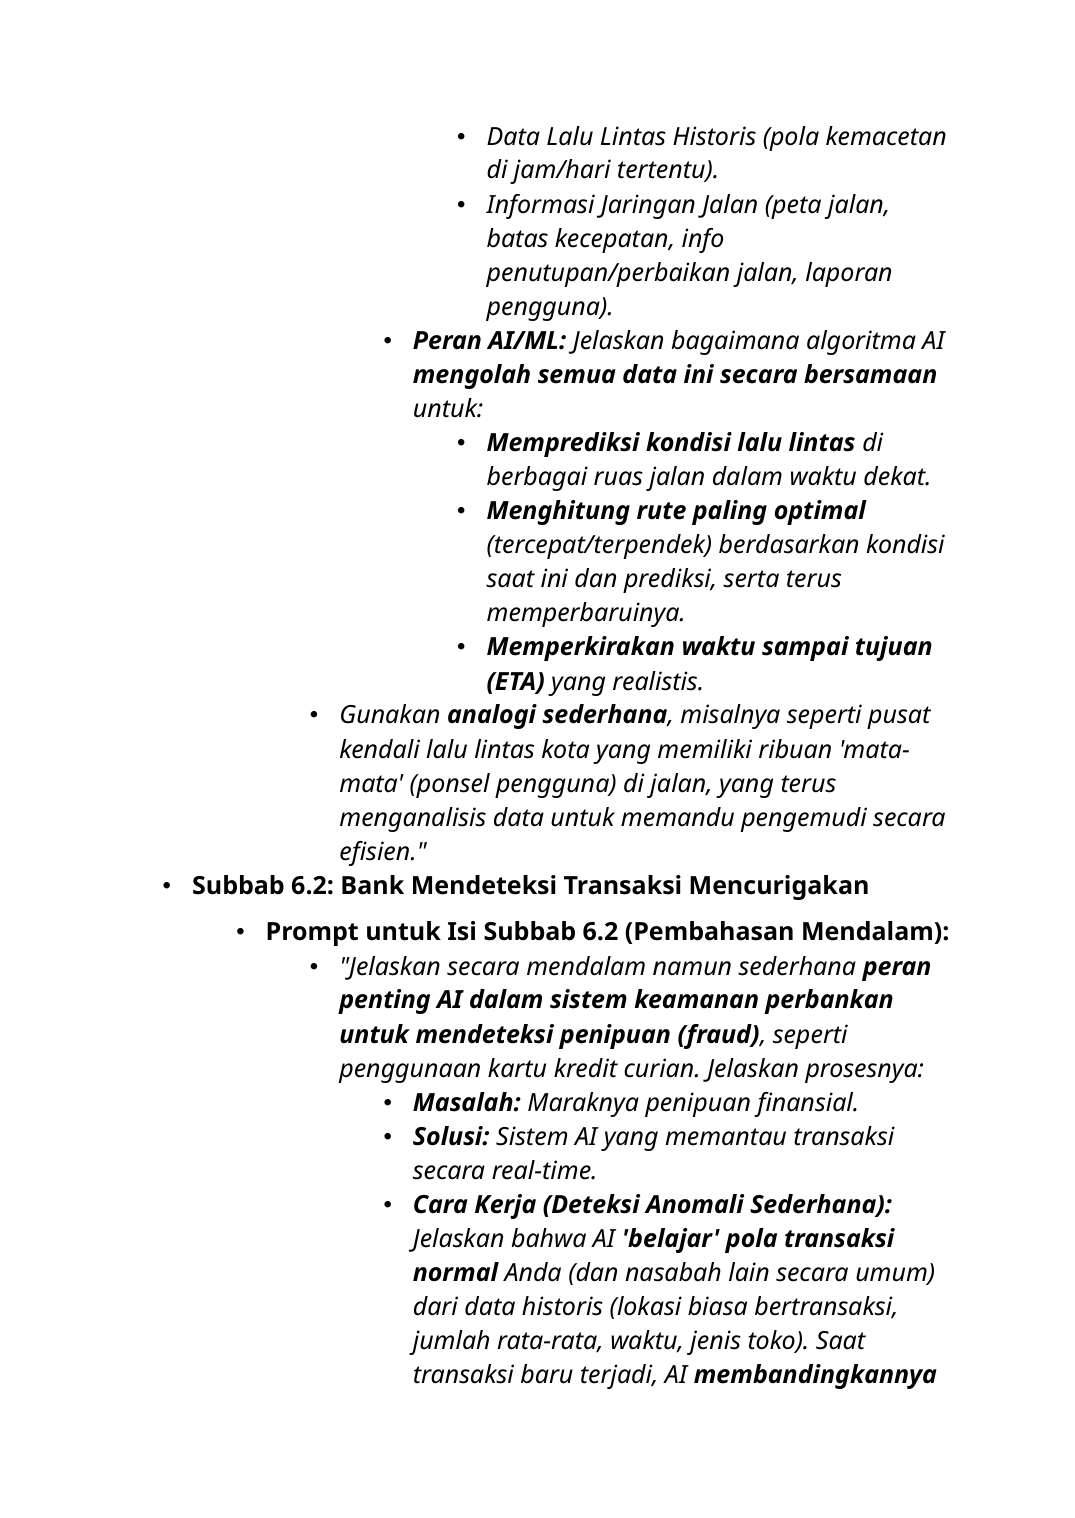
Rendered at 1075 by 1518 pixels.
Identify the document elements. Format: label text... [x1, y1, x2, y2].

list Peran AI/ML: Jelaskan bagaimana algoritma AI mengolah semua data ini secara bersamaan untuk: [383, 322, 957, 425]
list Cara Kerja (Deteksi Anomali Sederhana): Jelaskan bahwa AI 'belajar' pola transaksi normal Anda (dan nasabah lain secara umum) dari data historis (lokasi biasa bertransaksi, jumlah rata-rata, waktu, jenis toko). Saat transaksi baru terjadi, AI membandingkannya [383, 1187, 957, 1391]
list Memprediksi kondisi lalu lintas di berbagai ruas jalan dalam waktu dekat. [457, 425, 957, 493]
list Subbab 6.2: Bank Mendeteksi Transaksi Mencurigakan [162, 867, 957, 902]
list Prompt untuk Isi Subbab 6.2 (Pembahasan Mendalam): [236, 914, 957, 948]
list Memperkirakan waktu sampai tujuan (ETA) yang realistis. [457, 629, 957, 697]
list "Jelaskan secara mendalam namun sederhana peran penting AI dalam sistem keamanan perbankan untuk mendeteksi penipuan (fraud), seperti penggunaan kartu kredit curian. Jelaskan prosesnya: [309, 948, 957, 1084]
list Masalah: Maraknya penipuan finansial. [383, 1084, 957, 1118]
list Informasi Jaringan Jalan (peta jalan, batas kecepatan, info penutupan/perbaikan jalan, laporan pengguna). [457, 186, 957, 322]
list Menghitung rute paling optimal (tercepat/terpendek) berdasarkan kondisi saat ini dan prediksi, serta terus memperbaruinya. [457, 493, 957, 629]
list Solusi: Sistem AI yang memantau transaksi secara real-time. [383, 1118, 957, 1187]
list Data Lalu Lintas Historis (pola kemacetan di jam/hari tertentu). [457, 118, 957, 186]
list Gunakan analogi sederhana, misalnya seperti pusat kendali lalu lintas kota yang memiliki ribuan 'mata-mata' (ponsel pengguna) di jalan, yang terus menganalisis data untuk memandu pengemudi secara efisien." [309, 697, 957, 867]
